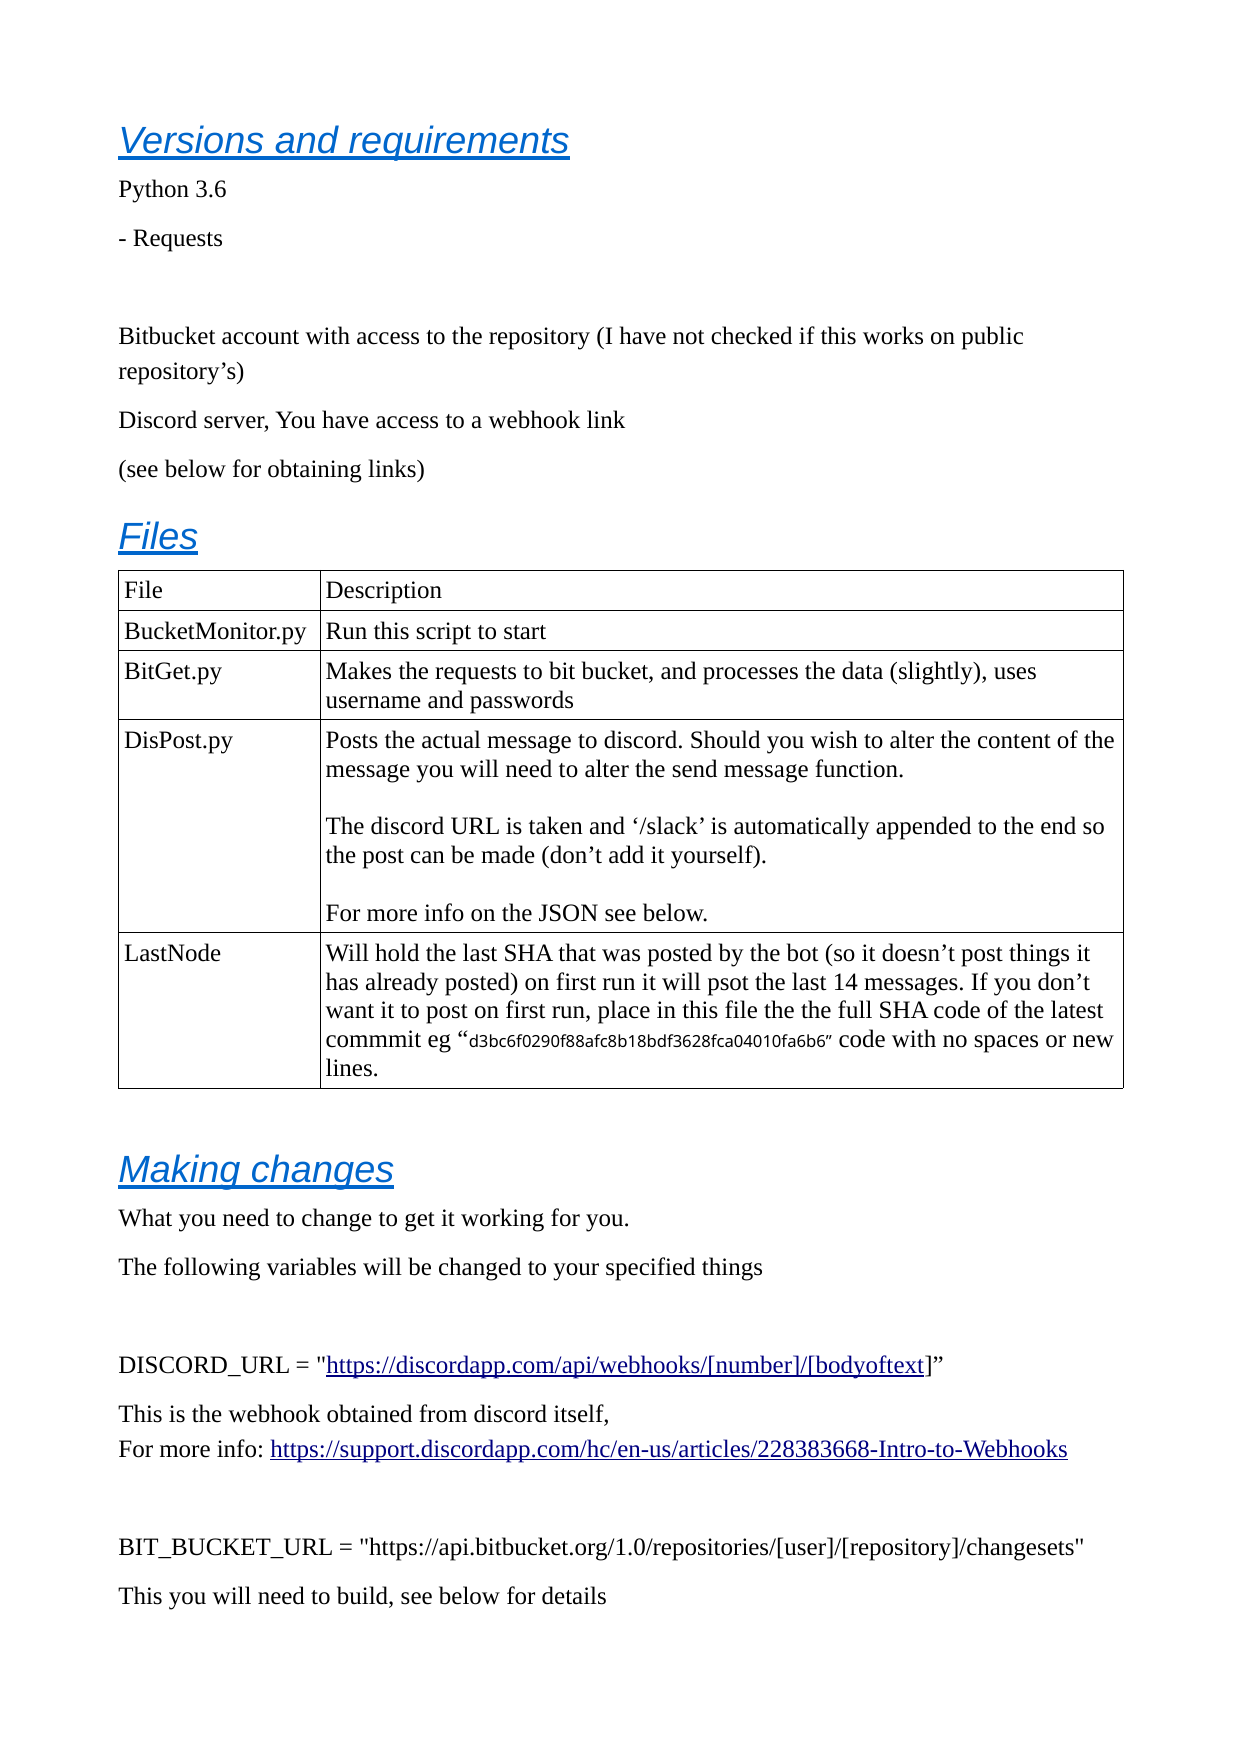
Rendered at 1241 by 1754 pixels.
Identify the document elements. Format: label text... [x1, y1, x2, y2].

text What you need to change to get it working for you. [118, 1203, 1122, 1232]
table_cell Posts the actual message to discord. Should you wish to alter the content of the message you will need to alter the send message function. The discord URL is taken and ‘/slack’ is automatically appended to the end so the post can be made (don’t add it yourself). For more info on the JSON see below. [321, 720, 1123, 932]
text BIT_BUCKET_URL = "https://api.bitbucket.org/1.0/repositories/[user]/[repository]/changesets" [118, 1532, 1122, 1561]
text Discord server, You have access to a webhook link [118, 405, 1122, 434]
text This you will need to build, see below for details [118, 1581, 1122, 1610]
subtitle Versions and requirements [118, 118, 1122, 162]
text This is the webhook obtained from discord itself, For more info: https://support.discordapp.com/hc/en-us/articles/228383668-Intro-to-Webhooks [118, 1399, 1122, 1463]
text (see below for obtaining links) [118, 454, 1122, 483]
text Bitbucket account with access to the repository (I have not checked if this works on public repository’s) [118, 321, 1122, 385]
table_cell Will hold the last SHA that was posted by the bot (so it doesn’t post things it has already posted) on first run it will psot the last 14 messages. If you don’t want it to post on first run, place in this file the the full SHA code of the latest commmit eg “d3bc6f0290f88afc8b18bdf3628fca04010fa6b6” code with no spaces or new lines. [321, 933, 1123, 1087]
subtitle Making changes [118, 1147, 1122, 1191]
table_cell BucketMonitor.py [119, 611, 320, 650]
table_cell LastNode [119, 933, 320, 1087]
subtitle Files [118, 513, 1122, 557]
table_cell BitGet.py [119, 651, 320, 719]
table_cell Run this script to start [321, 611, 1123, 650]
table_cell DisPost.py [119, 720, 320, 932]
text - Requests [118, 223, 1122, 252]
table_header Description [321, 571, 1123, 610]
text The following variables will be changed to your specified things [118, 1252, 1122, 1281]
text DISCORD_URL = "https://discordapp.com/api/webhooks/[number]/[bodyoftext]” [118, 1350, 1122, 1379]
text Python 3.6 [118, 174, 1122, 203]
table_cell Makes the requests to bit bucket, and processes the data (slightly), uses username and passwords [321, 651, 1123, 719]
table_header File [119, 571, 320, 610]
